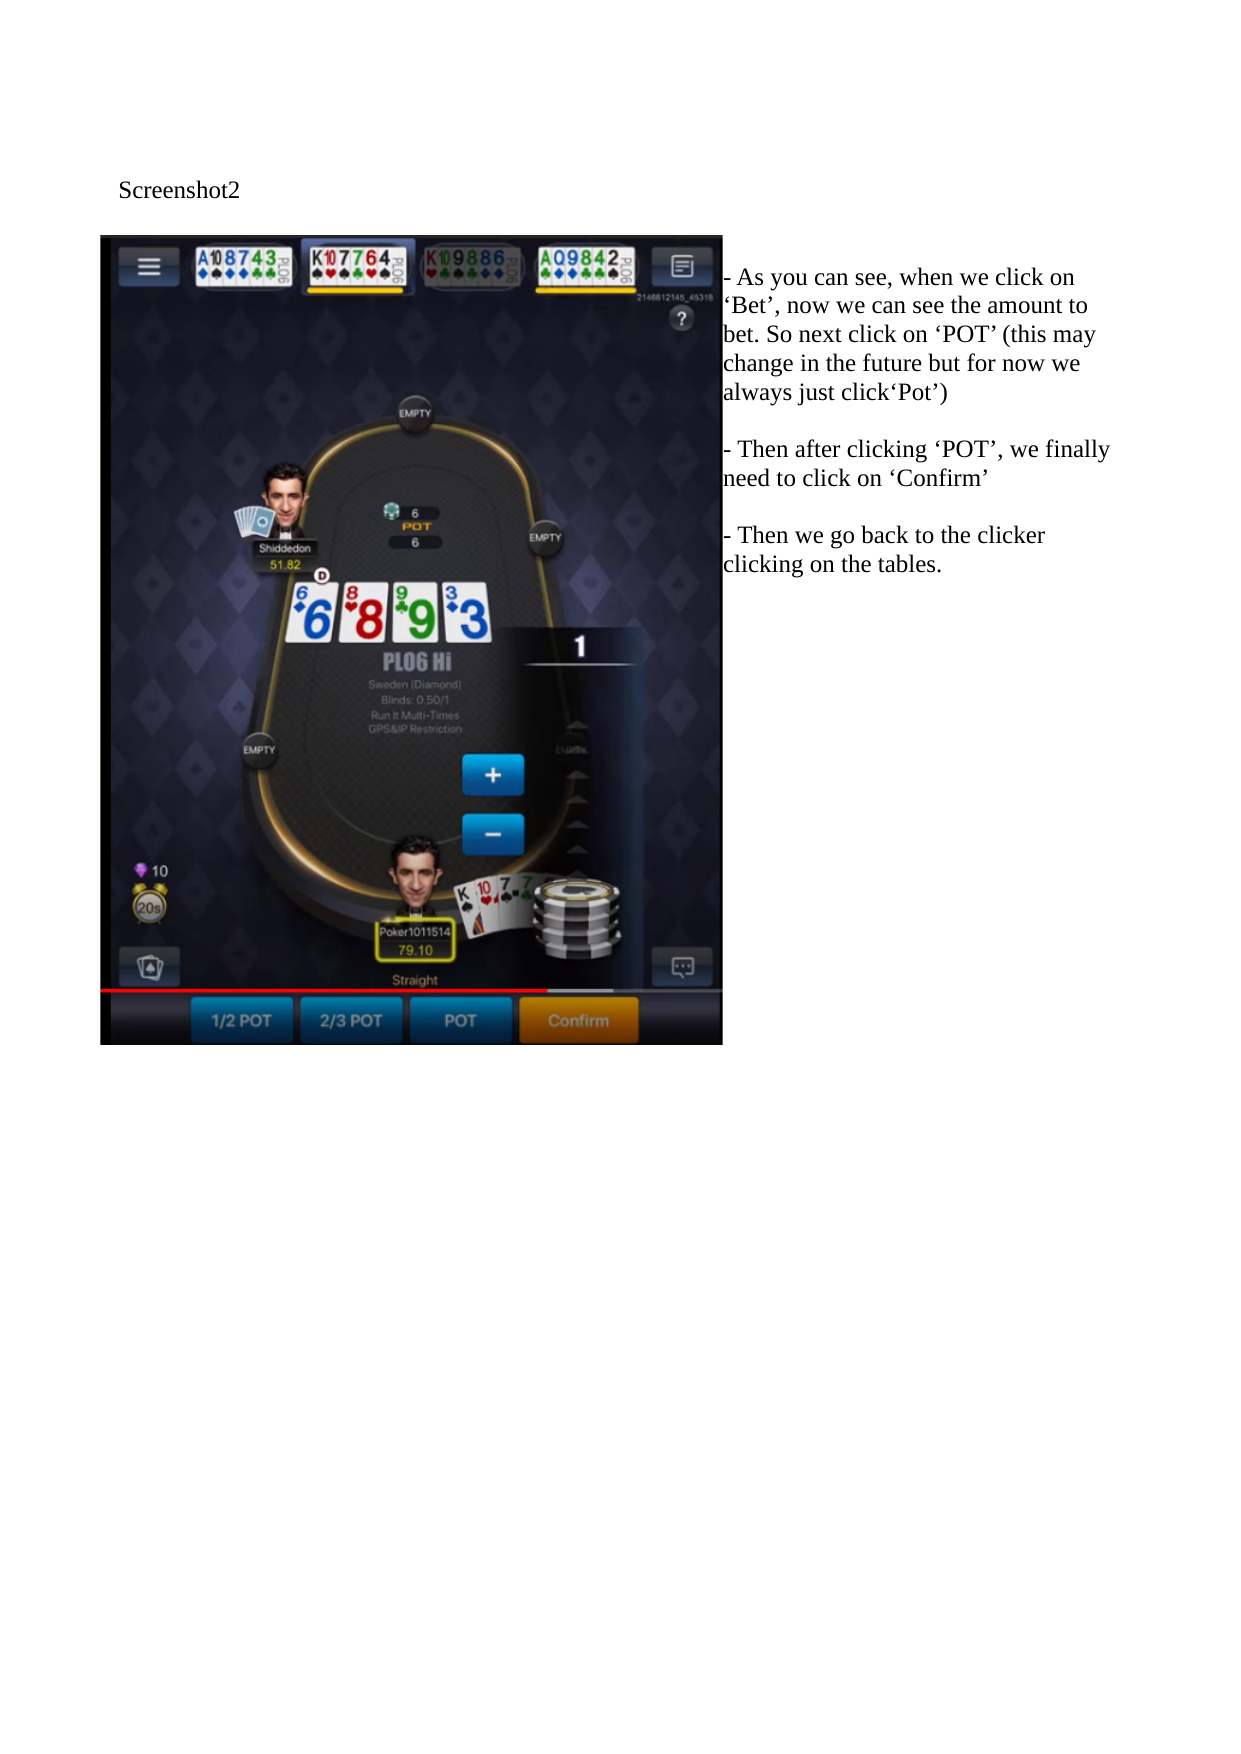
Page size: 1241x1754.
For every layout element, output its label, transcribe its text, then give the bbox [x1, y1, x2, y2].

text - Then after clicking ‘POT’, we finally need to click on ‘Confirm’ [696, 434, 1122, 492]
text - As you can see, when we click on ‘Bet’, now we can see the amount to bet. So next click on ‘POT’ (this may change in the future but for now we always just click‘Pot’) [696, 262, 1122, 406]
text - Then we go back to the clicker clicking on the tables. [696, 521, 1122, 578]
text Screenshot2 [118, 176, 1122, 204]
picture [101, 235, 696, 1045]
